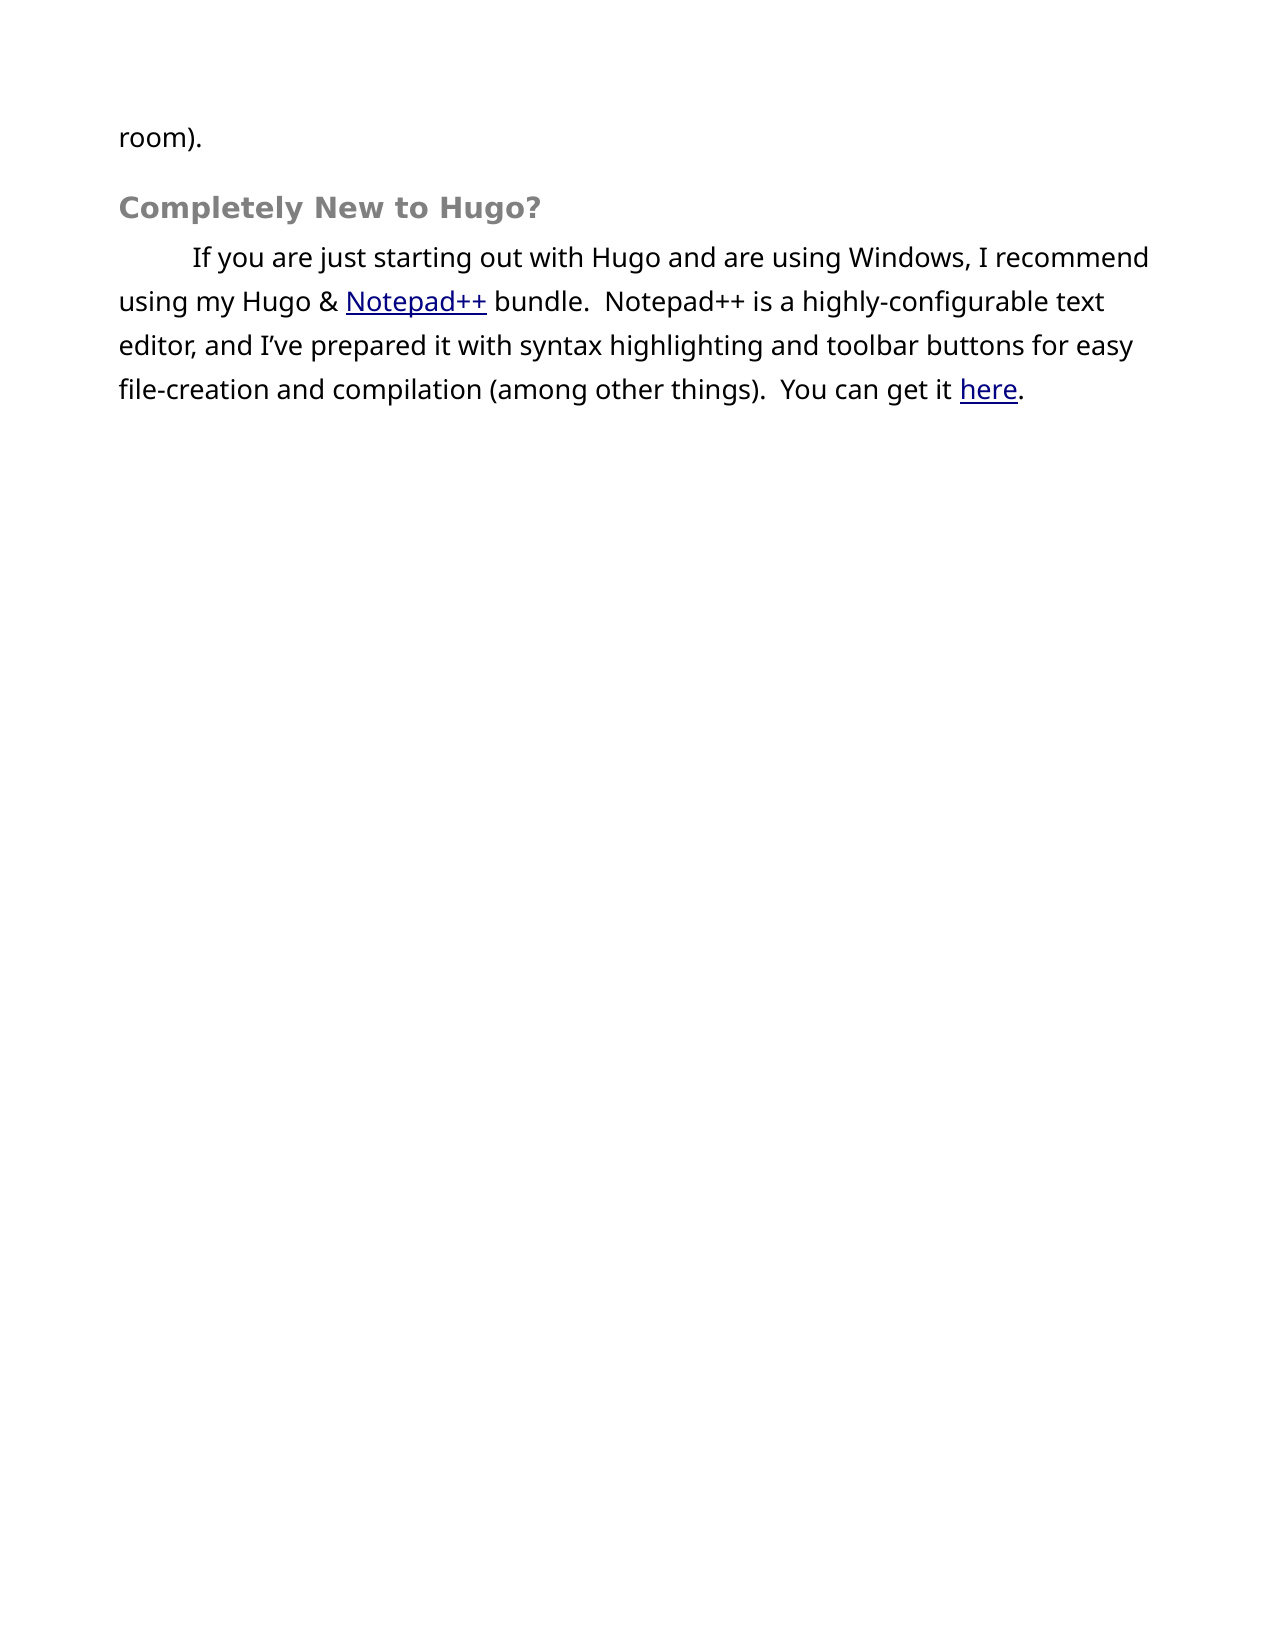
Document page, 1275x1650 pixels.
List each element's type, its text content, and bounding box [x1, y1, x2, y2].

subtitle Completely New to Hugo? [118, 192, 1157, 226]
text If you are just starting out with Hugo and are using Windows, I recommend using my Hugo & Notepad++ bundle. Notepad++ is a highly-configurable text editor, and I’ve prepared it with syntax highlighting and toolbar buttons for easy file-creation and compilation (among other things). You can get it here. [118, 238, 1157, 407]
text room). [118, 118, 1157, 155]
